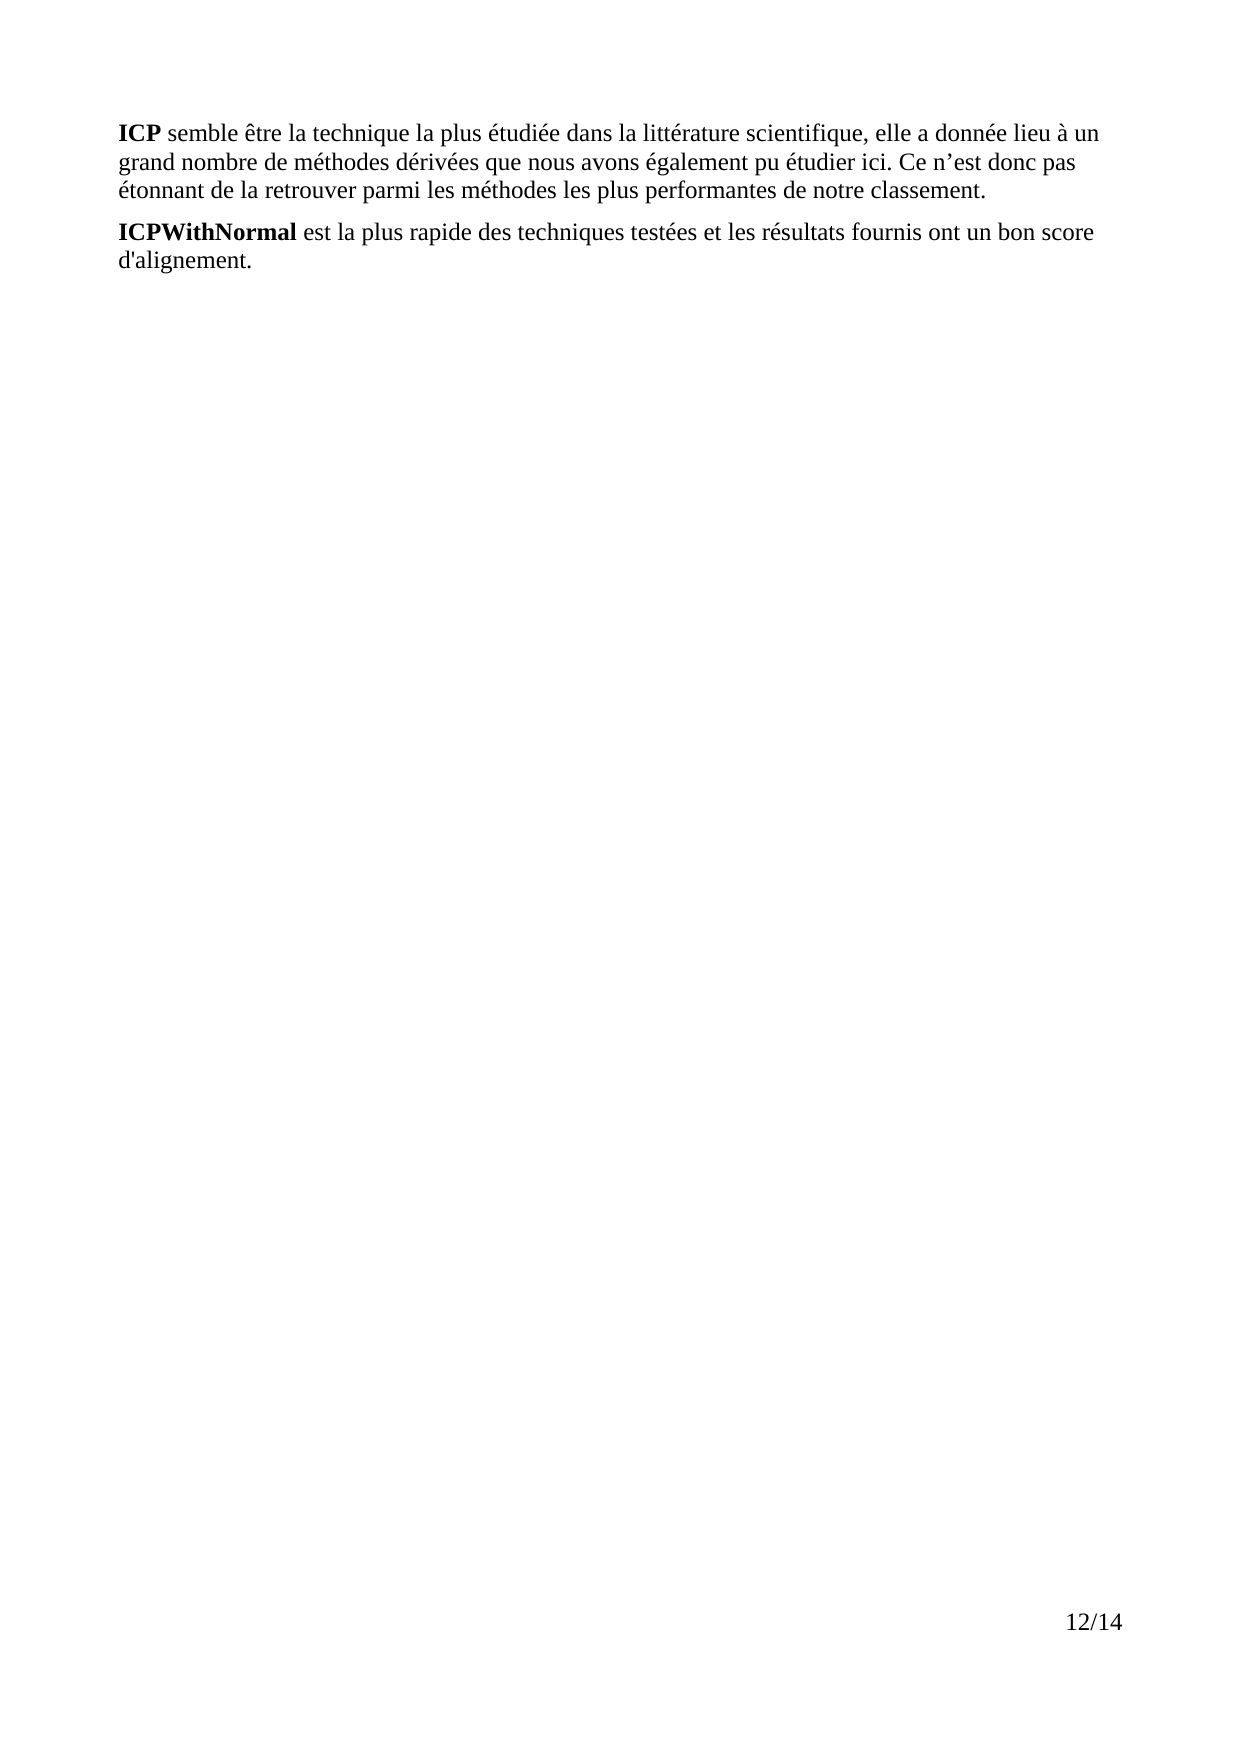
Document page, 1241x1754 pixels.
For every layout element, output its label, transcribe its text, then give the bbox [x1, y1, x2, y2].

text ICP semble être la technique la plus étudiée dans la littérature scientifique, elle a donnée lieu à un grand nombre de méthodes dérivées que nous avons également pu étudier ici. Ce n’est donc pas étonnant de la retrouver parmi les méthodes les plus performantes de notre classement. [118, 118, 1122, 204]
text ICPWithNormal est la plus rapide des techniques testées et les résultats fournis ont un bon score d'alignement. [118, 217, 1122, 274]
